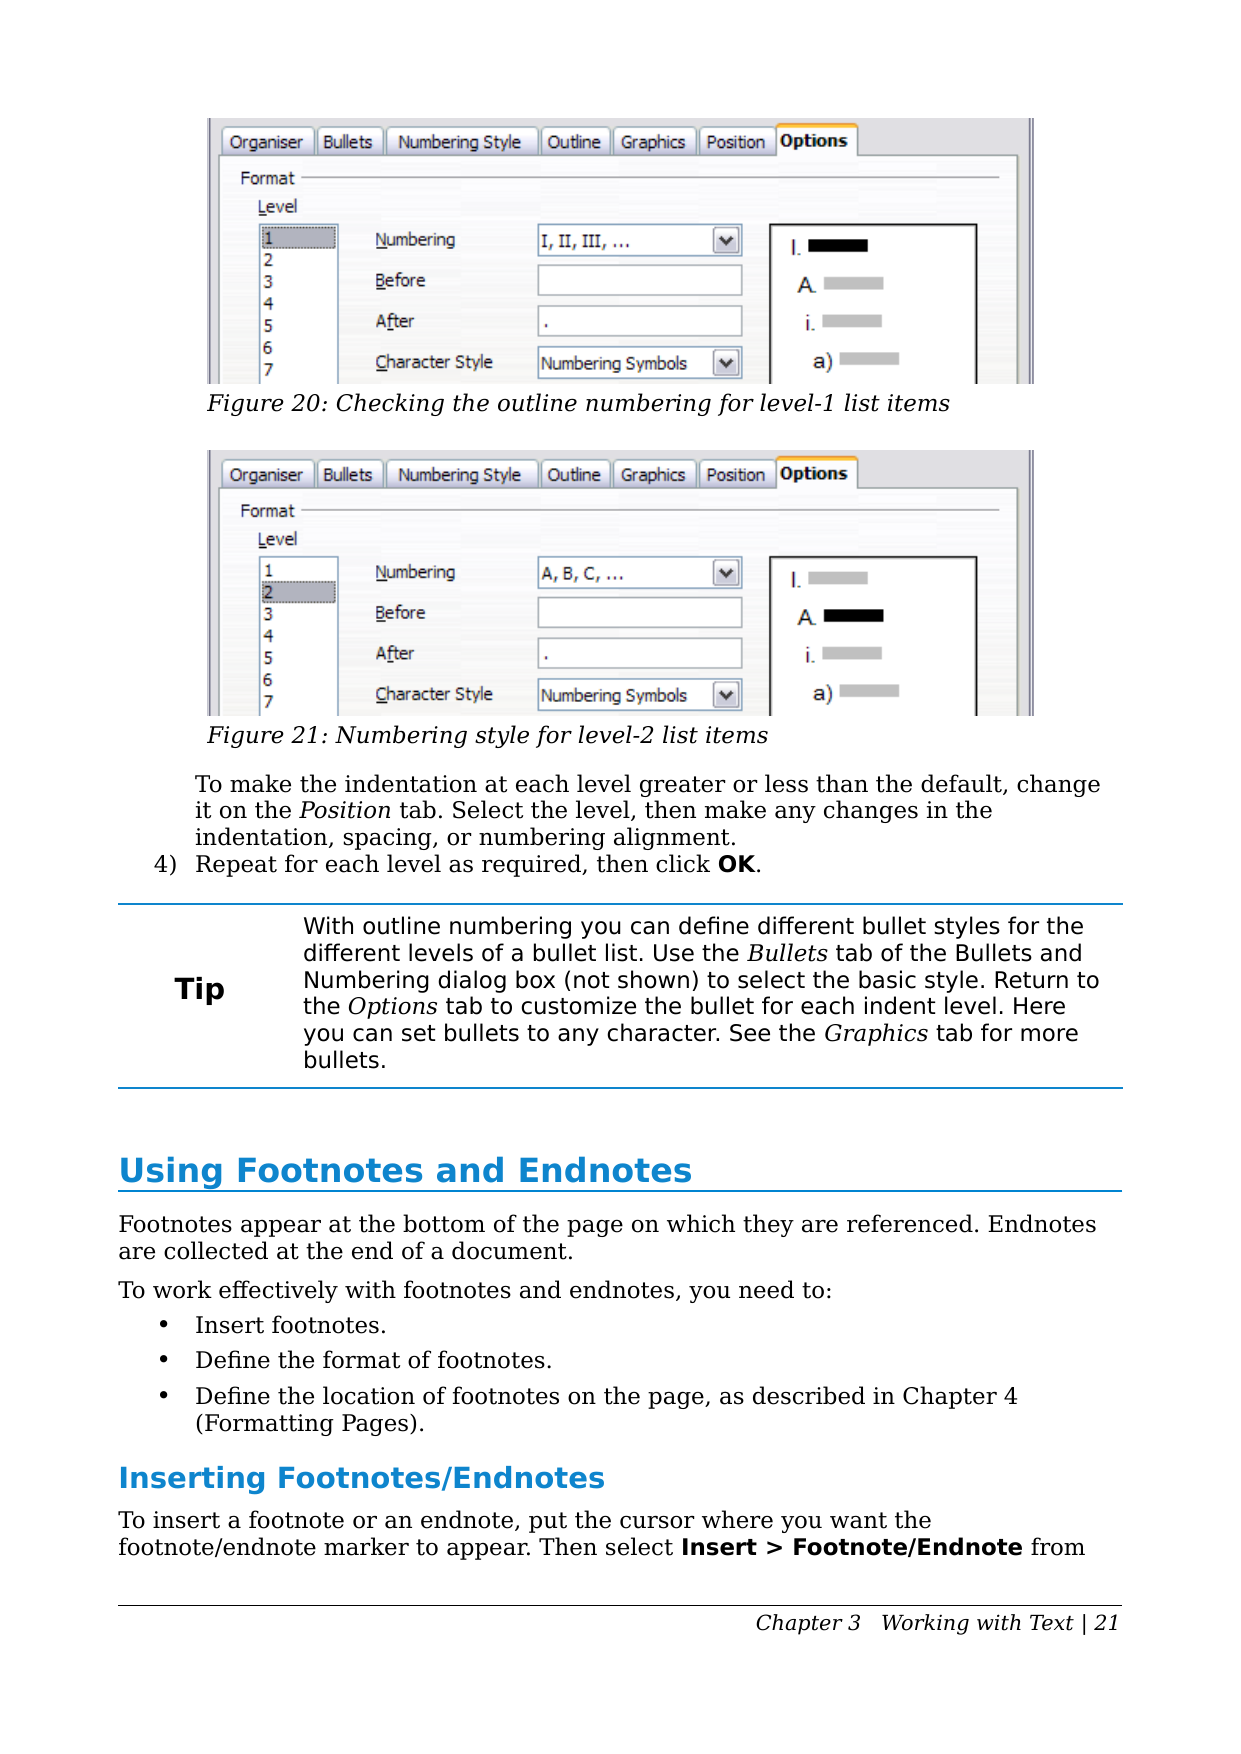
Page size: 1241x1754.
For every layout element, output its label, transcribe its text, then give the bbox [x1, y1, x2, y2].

text Figure 20: Checking the outline numbering for level-1 list items [207, 390, 1034, 416]
table_header Tip [118, 905, 281, 1087]
picture [207, 118, 1034, 384]
list Define the format of footnotes. [156, 1346, 1122, 1375]
text Footnotes appear at the bottom of the page on which they are referenced. Endnotes are collected at the end of a document. [118, 1211, 1122, 1264]
list To work effectively with footnotes and endnotes, you need to: [118, 1277, 1122, 1304]
subtitle Using Footnotes and Endnotes [118, 1151, 1122, 1190]
text Figure 21: Numbering style for level-2 list items [207, 722, 1034, 749]
text To insert a footnote or an endnote, put the cursor where you want the footnote/endnote marker to appear. Then select Insert > Footnote/Endnote from [118, 1507, 1122, 1561]
list Define the location of footnotes on the page, as described in Chapter 4 (Formatting Pages). [156, 1381, 1122, 1437]
list Insert footnotes. [156, 1310, 1122, 1339]
subtitle Inserting Footnotes/Endnotes [118, 1461, 1122, 1495]
list Repeat for each level as required, then click OK. [177, 851, 1122, 878]
list To make the indentation at each level greater or less than the default, change it on the Position tab. Select the level, then make any changes in the indentation, spacing, or numbering alignment. [195, 771, 1122, 851]
picture [207, 450, 1034, 716]
table_header With outline numbering you can define different bullet styles for the different levels of a bullet list. Use the Bullets tab of the Bullets and Numbering dialog box (not shown) to select the basic style. Return to the Options tab to customize the bullet for each indent level. Here you can set bullets to any character. See the Graphics tab for more bullets. [281, 905, 1122, 1087]
